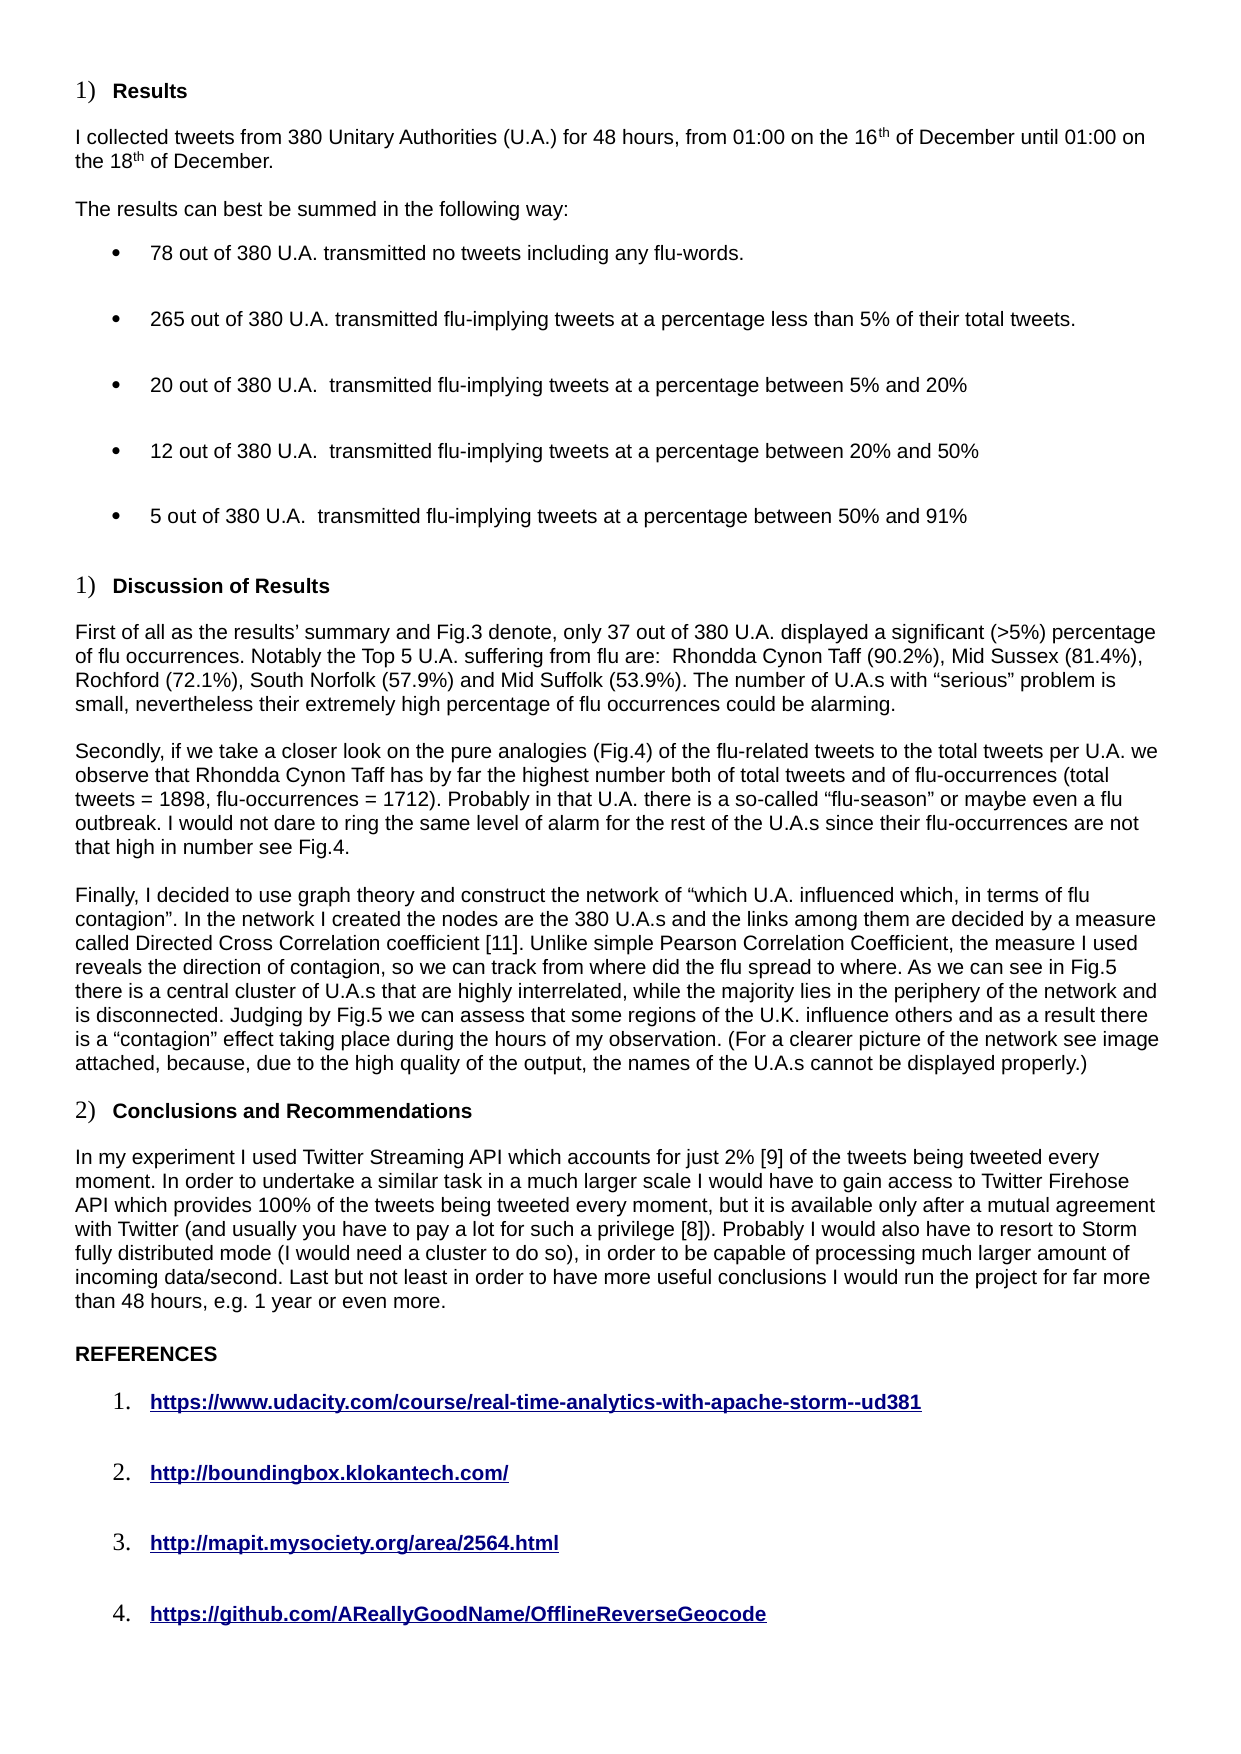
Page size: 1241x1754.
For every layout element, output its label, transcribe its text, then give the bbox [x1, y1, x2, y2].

list Conclusions and Recommendations [75, 1096, 1165, 1124]
text The results can best be summed in the following way: [75, 196, 1165, 220]
list http://mapit.mysociety.org/area/2564.html [112, 1527, 1165, 1556]
text In my experiment I used Twitter Streaming API which accounts for just 2% [9] of the tweets being tweeted every moment. In order to undertake a similar task in a much larger scale I would have to gain access to Twitter Firehose API which provides 100% of the tweets being tweeted every moment, but it is available only after a mutual agreement with Twitter (and usually you have to pay a lot for such a privilege [8]). Probably I would also have to resort to Storm fully distributed mode (I would need a cluster to do so), in order to be capable of processing much larger amount of incoming data/second. Last but not least in order to have more useful conclusions I would run the project for far more than 48 hours, e.g. 1 year or even more. [75, 1145, 1165, 1313]
list Results [75, 75, 1165, 104]
list 5 out of 380 U.A. transmitted flu-implying tweets at a percentage between 50% and 91% [112, 504, 1165, 528]
list 78 out of 380 U.A. transmitted no tweets including any flu-words. [112, 241, 1165, 265]
list 265 out of 380 U.A. transmitted flu-implying tweets at a percentage less than 5% of their total tweets. [112, 307, 1165, 331]
text Secondly, if we take a closer look on the pure analogies (Fig.4) of the flu-related tweets to the total tweets per U.A. we observe that Rhondda Cynon Taff has by far the highest number both of total tweets and of flu-occurrences (total tweets = 1898, flu-occurrences = 1712). Probably in that U.A. there is a so-called “flu-season” or maybe even a flu outbreak. I would not dare to ring the same level of alarm for the rest of the U.A.s since their flu-occurrences are not that high in number see Fig.4. [75, 739, 1165, 859]
text First of all as the results’ summary and Fig.3 denote, only 37 out of 380 U.A. displayed a significant (>5%) percentage of flu occurrences. Notably the Top 5 U.A. suffering from flu are: Rhondda Cynon Taff (90.2%), Mid Sussex (81.4%), Rochford (72.1%), South Norfolk (57.9%) and Mid Suffolk (53.9%). The number of U.A.s with “serious” problem is small, nevertheless their extremely high percentage of flu occurrences could be alarming. [75, 619, 1165, 715]
text I collected tweets from 380 Unitary Authorities (U.A.) for 48 hours, from 01:00 on the 16th of December until 01:00 on the 18th of December. [75, 124, 1165, 172]
list https://github.com/AReallyGoodName/OfflineReverseGeocode [112, 1598, 1165, 1626]
list https://www.udacity.com/course/real-time-analytics-with-apache-storm--ud381 [112, 1386, 1165, 1415]
text Finally, I decided to use graph theory and construct the network of “which U.A. influenced which, in terms of flu contagion”. In the network I created the nodes are the 380 U.A.s and the links among them are decided by a measure called Directed Cross Correlation coefficient [11]. Unlike simple Pearson Correlation Coefficient, the measure I used reveals the direction of contagion, so we can track from where did the flu spread to where. As we can see in Fig.5 there is a central cluster of U.A.s that are highly interrelated, while the majority lies in the periphery of the network and is disconnected. Judging by Fig.5 we can assess that some regions of the U.K. influence others and as a result there is a “contagion” effect taking place during the hours of my observation. (For a clearer picture of the network see image attached, because, due to the high quality of the output, the names of the U.A.s cannot be displayed properly.) [75, 883, 1165, 1075]
text REFERENCES [75, 1342, 1165, 1366]
list http://boundingbox.klokantech.com/ [112, 1457, 1165, 1486]
list 12 out of 380 U.A. transmitted flu-implying tweets at a percentage between 20% and 50% [112, 438, 1165, 462]
list Discussion of Results [75, 570, 1165, 599]
list 20 out of 380 U.A. transmitted flu-implying tweets at a percentage between 5% and 20% [112, 373, 1165, 397]
